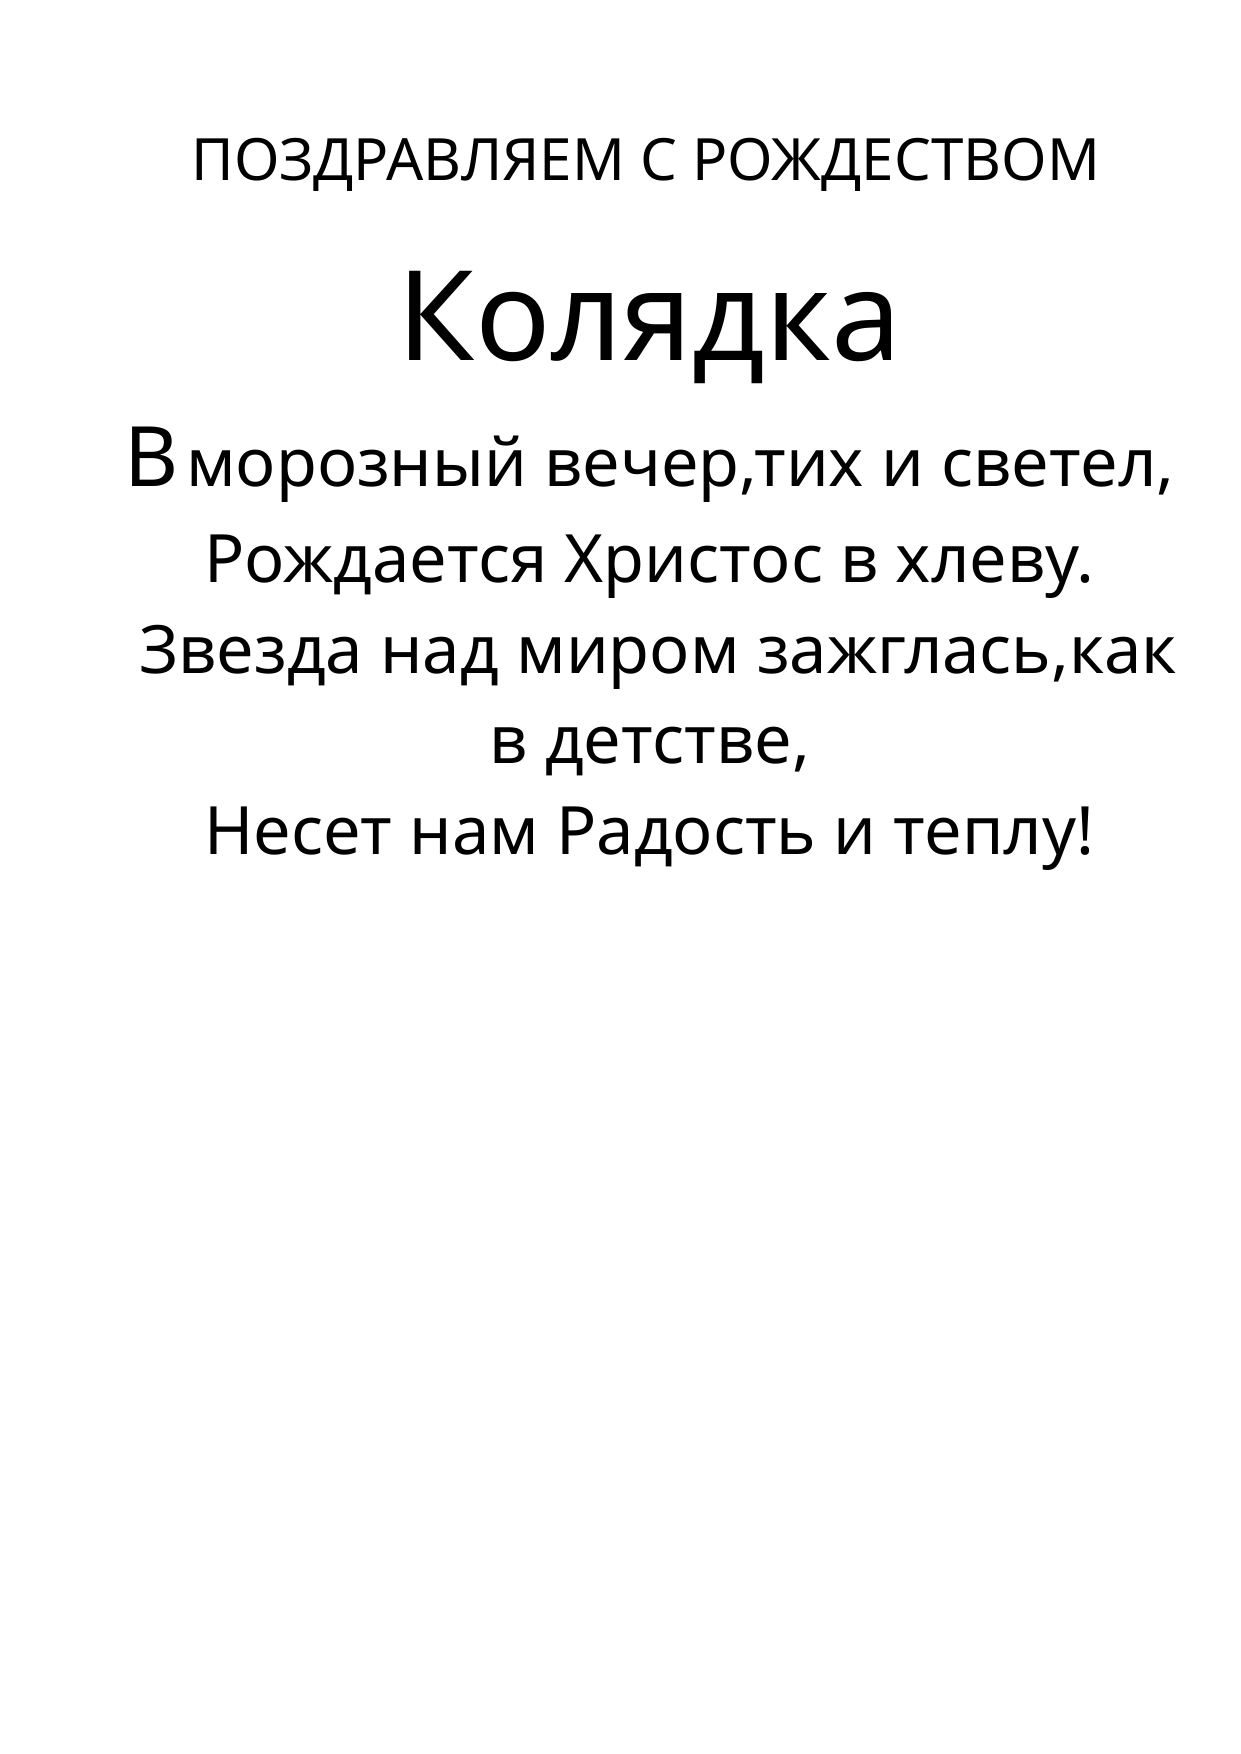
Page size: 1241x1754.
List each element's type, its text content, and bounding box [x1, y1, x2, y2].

text Рождается Христос в хлеву. [118, 511, 1181, 602]
text В морозный вечер,тих и светел, [118, 397, 1181, 511]
text Колядка [118, 227, 1181, 397]
text Звезда над миром зажглась,как в детстве, [118, 602, 1181, 783]
text Несет нам Радость и теплу! [118, 783, 1181, 874]
